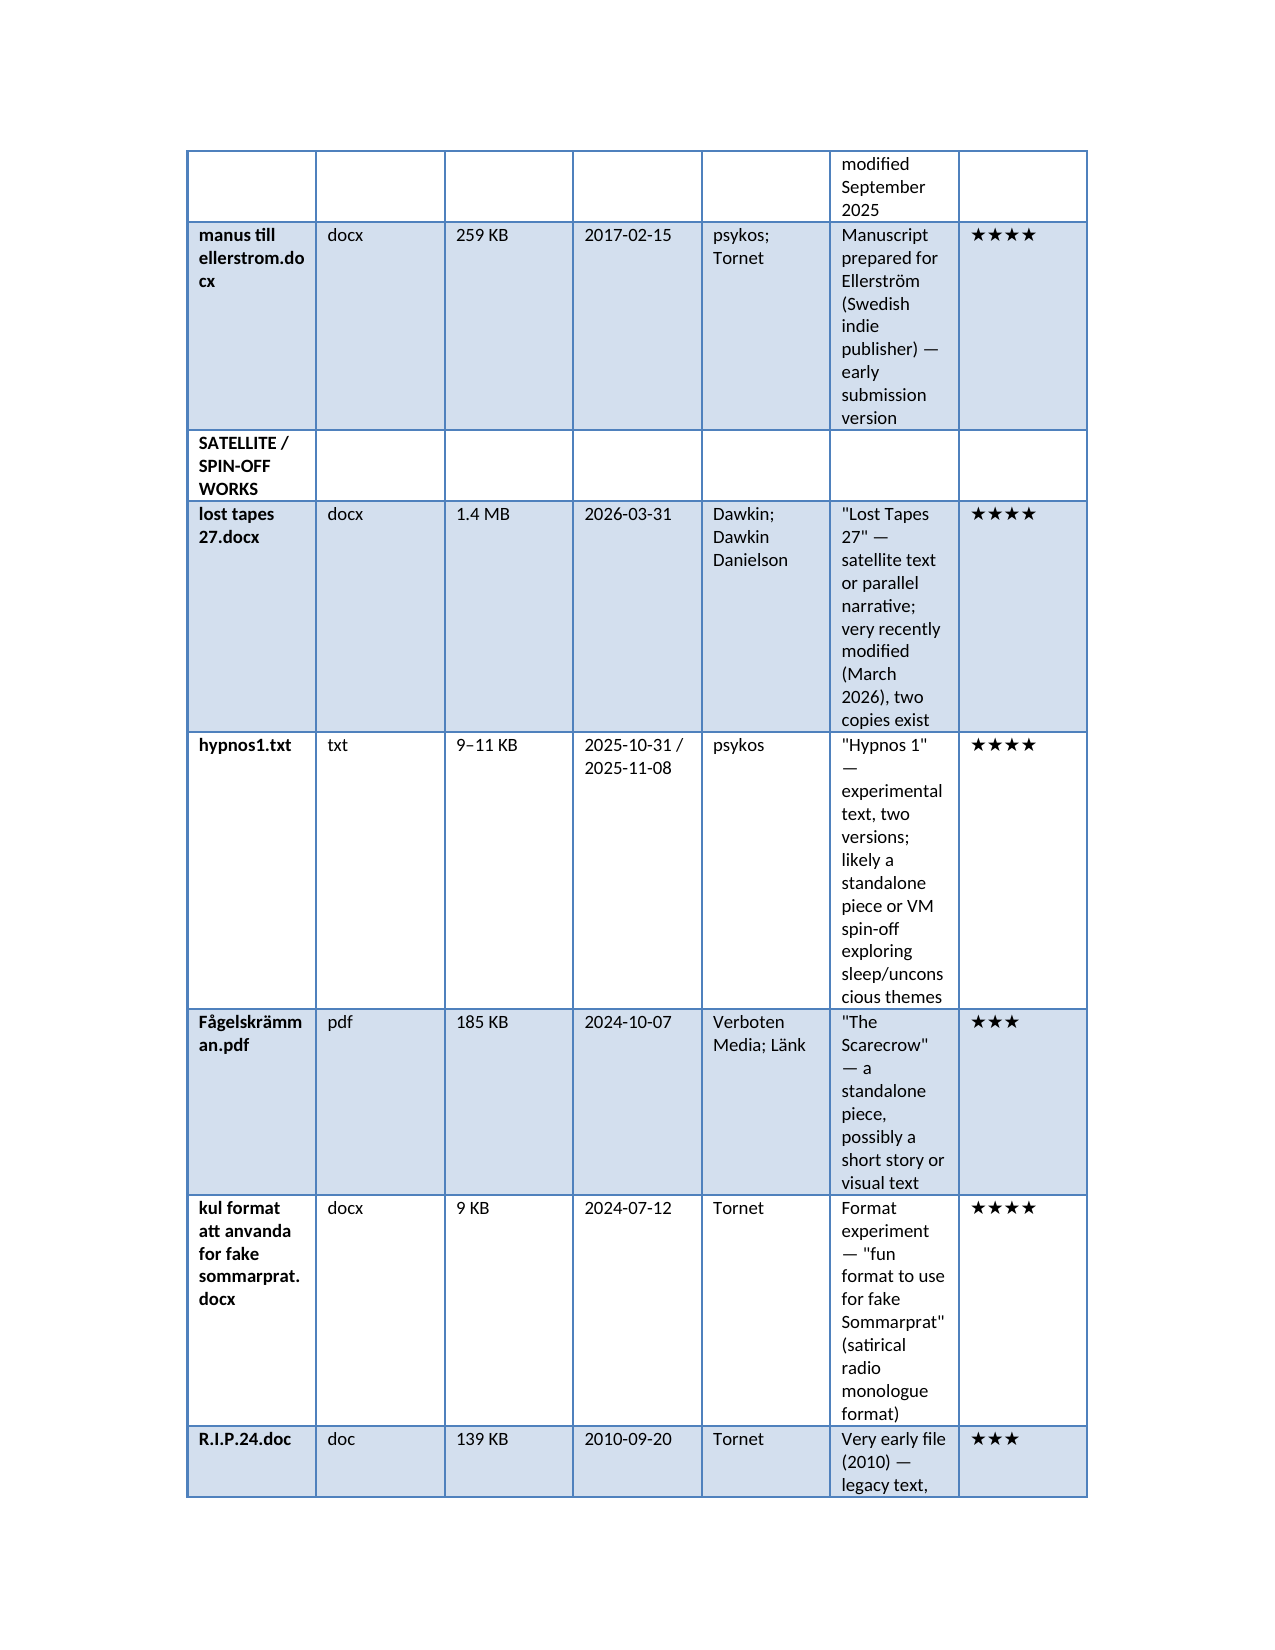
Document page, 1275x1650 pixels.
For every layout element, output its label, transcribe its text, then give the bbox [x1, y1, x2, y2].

table_cell Very early file (2010) — legacy text, [831, 1427, 958, 1496]
table_cell ★★★ [960, 1010, 1086, 1194]
table_cell Manuscript prepared for Ellerström (Swedish indie publisher) — early submission version [831, 223, 958, 429]
table_cell [960, 152, 1086, 221]
table_cell R.I.P.24.doc [189, 1427, 315, 1496]
table_cell Dawkin; Dawkin Danielson [703, 502, 829, 731]
table_cell 2026-03-31 [574, 502, 701, 731]
table_cell ★★★★ [960, 733, 1086, 1008]
table_cell [703, 152, 829, 221]
table_cell Format experiment — "fun format to use for fake Sommarprat" (satirical radio monologue format) [831, 1196, 958, 1425]
table_cell [574, 431, 701, 500]
table_cell [703, 431, 829, 500]
table_cell Tornet [703, 1427, 829, 1496]
table_cell txt [317, 733, 444, 1008]
table_cell 9 KB [446, 1196, 572, 1425]
table_cell [960, 431, 1086, 500]
table_cell ★★★★ [960, 502, 1086, 731]
table_cell Tornet [703, 1196, 829, 1425]
table_cell ★★★★ [960, 223, 1086, 429]
table_cell 2010-09-20 [574, 1427, 701, 1496]
table_cell SATELLITE / SPIN-OFF WORKS [189, 431, 315, 500]
table_cell 2025-10-31 / 2025-11-08 [574, 733, 701, 1008]
table_cell [189, 152, 315, 221]
table_cell manus till ellerstrom.docx [189, 223, 315, 429]
table_cell [831, 431, 958, 500]
table_cell 1.4 MB [446, 502, 572, 731]
table_cell [317, 431, 444, 500]
table_cell "The Scarecrow" — a standalone piece, possibly a short story or visual text [831, 1010, 958, 1194]
table_cell [317, 152, 444, 221]
table_cell 185 KB [446, 1010, 572, 1194]
table_cell modified September 2025 [831, 152, 958, 221]
table_cell [446, 152, 572, 221]
table_cell 2017-02-15 [574, 223, 701, 429]
table_cell lost tapes 27.docx [189, 502, 315, 731]
table_cell kul format att anvanda for fake sommarprat.docx [189, 1196, 315, 1425]
table_cell hypnos1.txt [189, 733, 315, 1008]
table_cell [574, 152, 701, 221]
table_cell docx [317, 502, 444, 731]
table_cell docx [317, 223, 444, 429]
table_cell pdf [317, 1010, 444, 1194]
table_cell ★★★ [960, 1427, 1086, 1496]
table_cell [446, 431, 572, 500]
table_cell "Hypnos 1" — experimental text, two versions; likely a standalone piece or VM spin-off exploring sleep/unconscious themes [831, 733, 958, 1008]
table_cell psykos; Tornet [703, 223, 829, 429]
table_cell Fågelskrämman.pdf [189, 1010, 315, 1194]
table_cell docx [317, 1196, 444, 1425]
table_cell 259 KB [446, 223, 572, 429]
table_cell 2024-07-12 [574, 1196, 701, 1425]
table_cell ★★★★ [960, 1196, 1086, 1425]
table_cell 9–11 KB [446, 733, 572, 1008]
table_cell Verboten Media; Länk [703, 1010, 829, 1194]
table_cell "Lost Tapes 27" — satellite text or parallel narrative; very recently modified (March 2026), two copies exist [831, 502, 958, 731]
table_cell 2024-10-07 [574, 1010, 701, 1194]
table_cell doc [317, 1427, 444, 1496]
table_cell psykos [703, 733, 829, 1008]
table_cell 139 KB [446, 1427, 572, 1496]
